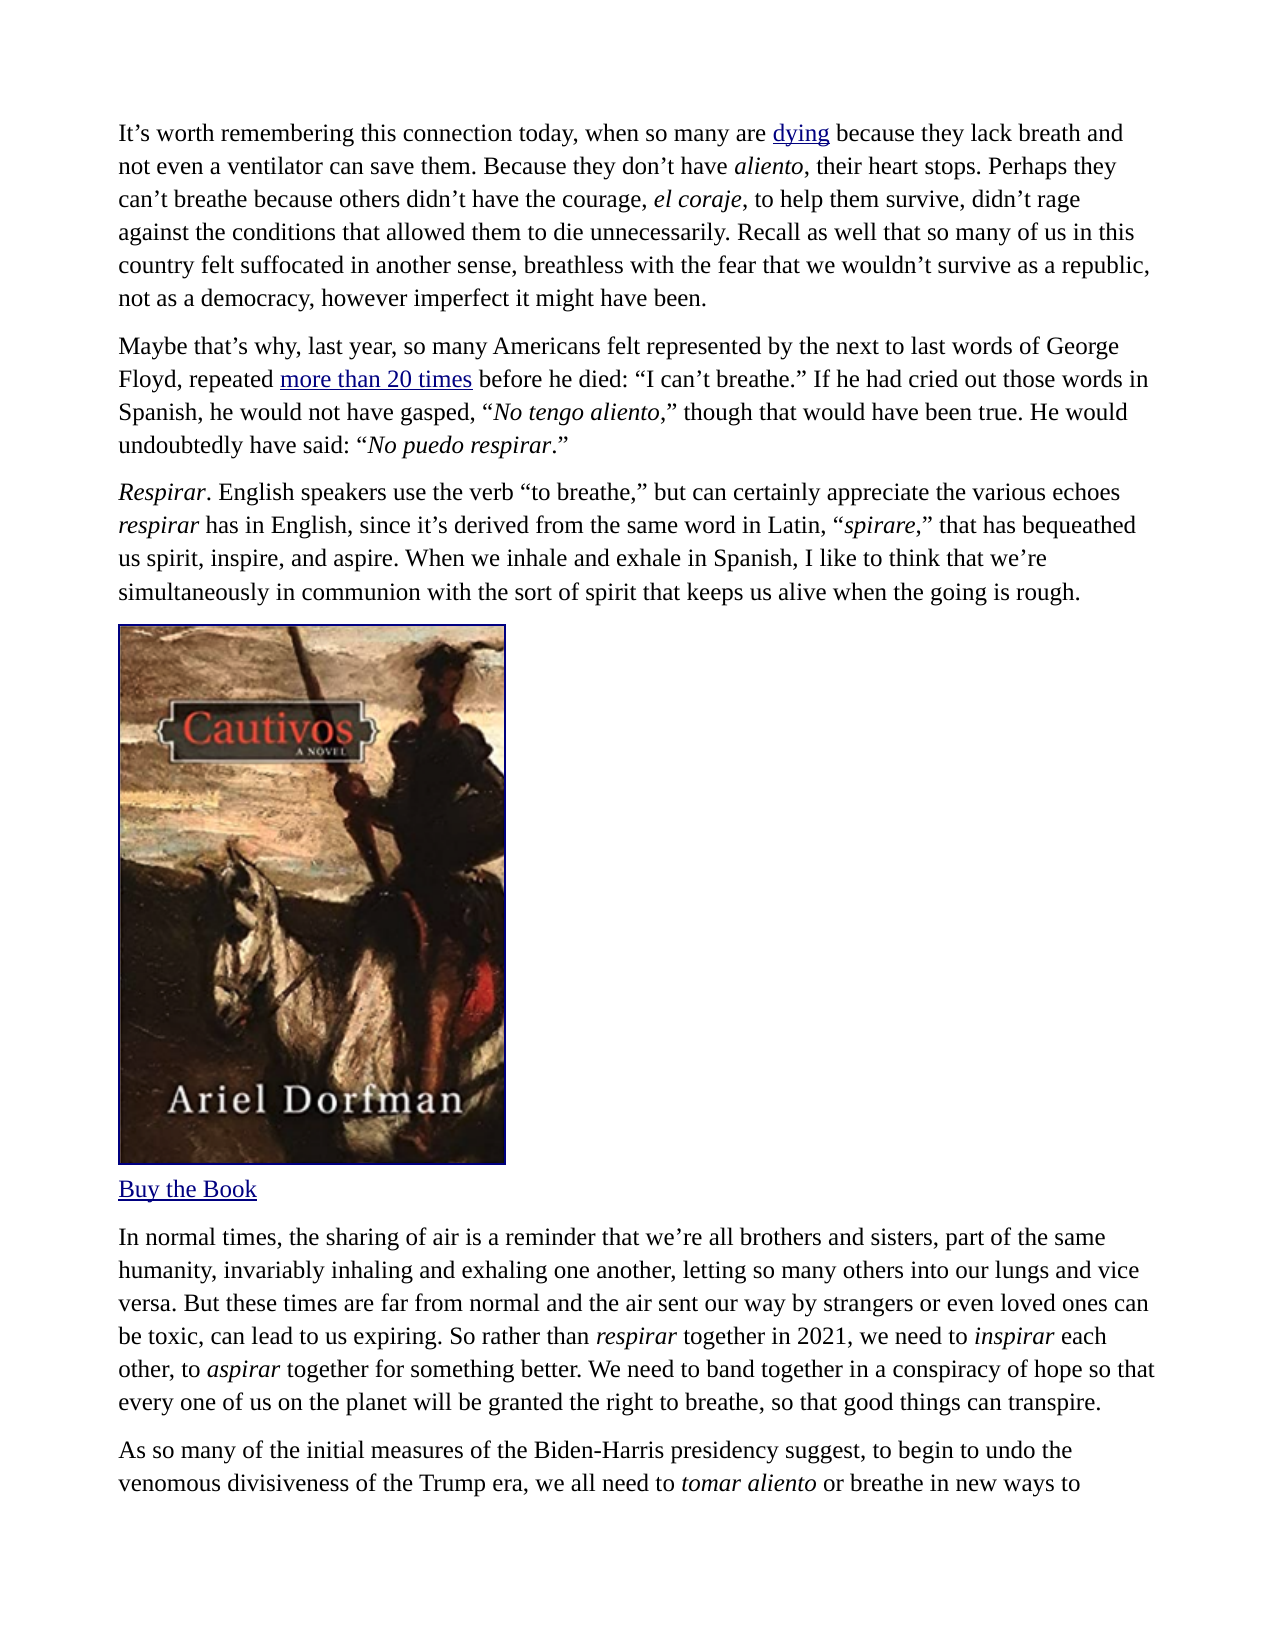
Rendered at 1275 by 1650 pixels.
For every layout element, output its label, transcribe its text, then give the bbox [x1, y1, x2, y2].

text It’s worth remembering this connection today, when so many are dying because they lack breath and not even a ventilator can save them. Because they don’t have aliento, their heart stops. Perhaps they can’t breathe because others didn’t have the courage, el coraje, to help them survive, didn’t rage against the conditions that allowed them to die unnecessarily. Recall as well that so many of us in this country felt suffocated in another sense, breathless with the fear that we wouldn’t survive as a republic, not as a democracy, however imperfect it might have been. [118, 118, 1157, 312]
text In normal times, the sharing of air is a reminder that we’re all brothers and sisters, part of the same humanity, invariably inhaling and exhaling one another, letting so many others into our lungs and vice versa. But these times are far from normal and the air sent our way by strangers or even loved ones can be toxic, can lead to us expiring. So rather than respirar together in 2021, we need to inspirar each other, to aspirar together for something better. We need to band together in a conspiracy of hope so that every one of us on the planet will be granted the right to breathe, so that good things can transpire. [118, 1222, 1157, 1416]
text Buy the Book [118, 1174, 1157, 1203]
text Maybe that’s why, last year, so many Americans felt represented by the next to last words of George Floyd, repeated more than 20 times before he died: “I can’t breathe.” If he had cried out those words in Spanish, he would not have gasped, “No tengo aliento,” though that would have been true. He would undoubtedly have said: “No puedo respirar.” [118, 331, 1157, 459]
picture [120, 626, 504, 1163]
text Respirar. English speakers use the verb “to breathe,” but can certainly appreciate the various echoes respirar has in English, since it’s derived from the same word in Latin, “spirare,” that has bequeathed us spirit, inspire, and aspire. When we inhale and exhale in Spanish, I like to think that we’re simultaneously in communion with the sort of spirit that keeps us alive when the going is rough. [118, 477, 1157, 605]
text As so many of the initial measures of the Biden-Harris presidency suggest, to begin to undo the venomous divisiveness of the Trump era, we all need to tomar aliento or breathe in new ways to [118, 1435, 1157, 1497]
